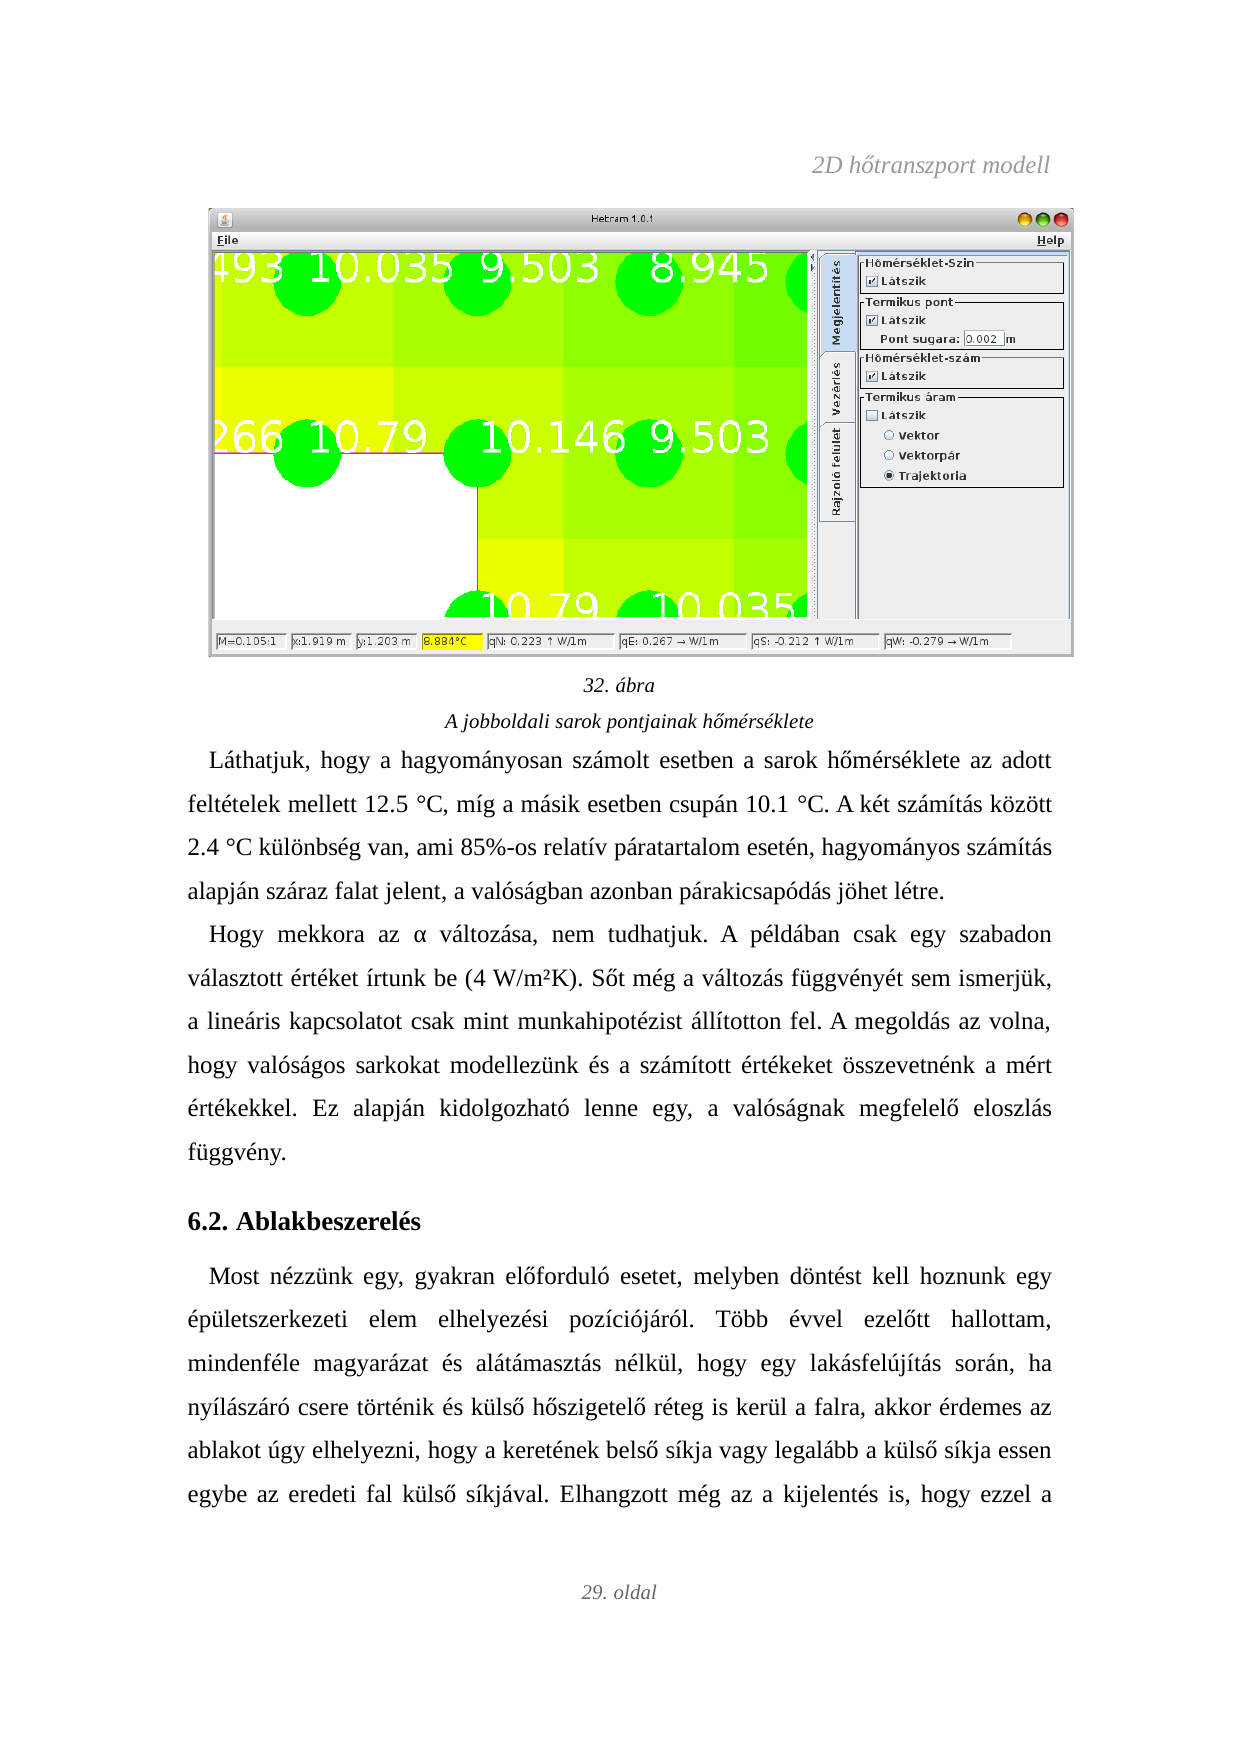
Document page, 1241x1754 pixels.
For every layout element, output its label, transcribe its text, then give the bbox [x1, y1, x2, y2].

subtitle Ablakbeszerelés [187, 1206, 1053, 1237]
picture [208, 208, 1074, 657]
text Láthatjuk, hogy a hagyományosan számolt esetben a sarok hőmérséklete az adott feltételek mellett 12.5 °C, míg a másik esetben csupán 10.1 °C. A két számítás között 2.4 °C különbség van, ami 85%-os relatív páratartalom esetén, hagyományos számítás alapján száraz falat jelent, a valóságban azonban párakicsapódás jöhet létre. [187, 745, 1053, 904]
text A jobboldali sarok pontjainak hőmérséklete [187, 709, 1053, 733]
text Hogy mekkora az α változása, nem tudhatjuk. A példában csak egy szabadon választott értéket írtunk be (4 W/m²K). Sőt még a változás függvényét sem ismerjük, a lineáris kapcsolatot csak mint munkahipotézist állítotton fel. A megoldás az volna, hogy valóságos sarkokat modellezünk és a számított értékeket összevetnénk a mért értékekkel. Ez alapján kidolgozható lenne egy, a valóságnak megfelelő eloszlás függvény. [187, 919, 1053, 1166]
text 32. ábra [187, 208, 1053, 697]
text Most nézzünk egy, gyakran előforduló esetet, melyben döntést kell hoznunk egy épületszerkezeti elem elhelyezési pozíciójáról. Több évvel ezelőtt hallottam, mindenféle magyarázat és alátámasztás nélkül, hogy egy lakásfelújítás során, ha nyílászáró csere történik és külső hőszigetelő réteg is kerül a falra, akkor érdemes az ablakot úgy elhelyezni, hogy a keretének belső síkja vagy legalább a külső síkja essen egybe az eredeti fal külső síkjával. Elhangzott még az a kijelentés is, hogy ezzel a [187, 1261, 1053, 1508]
